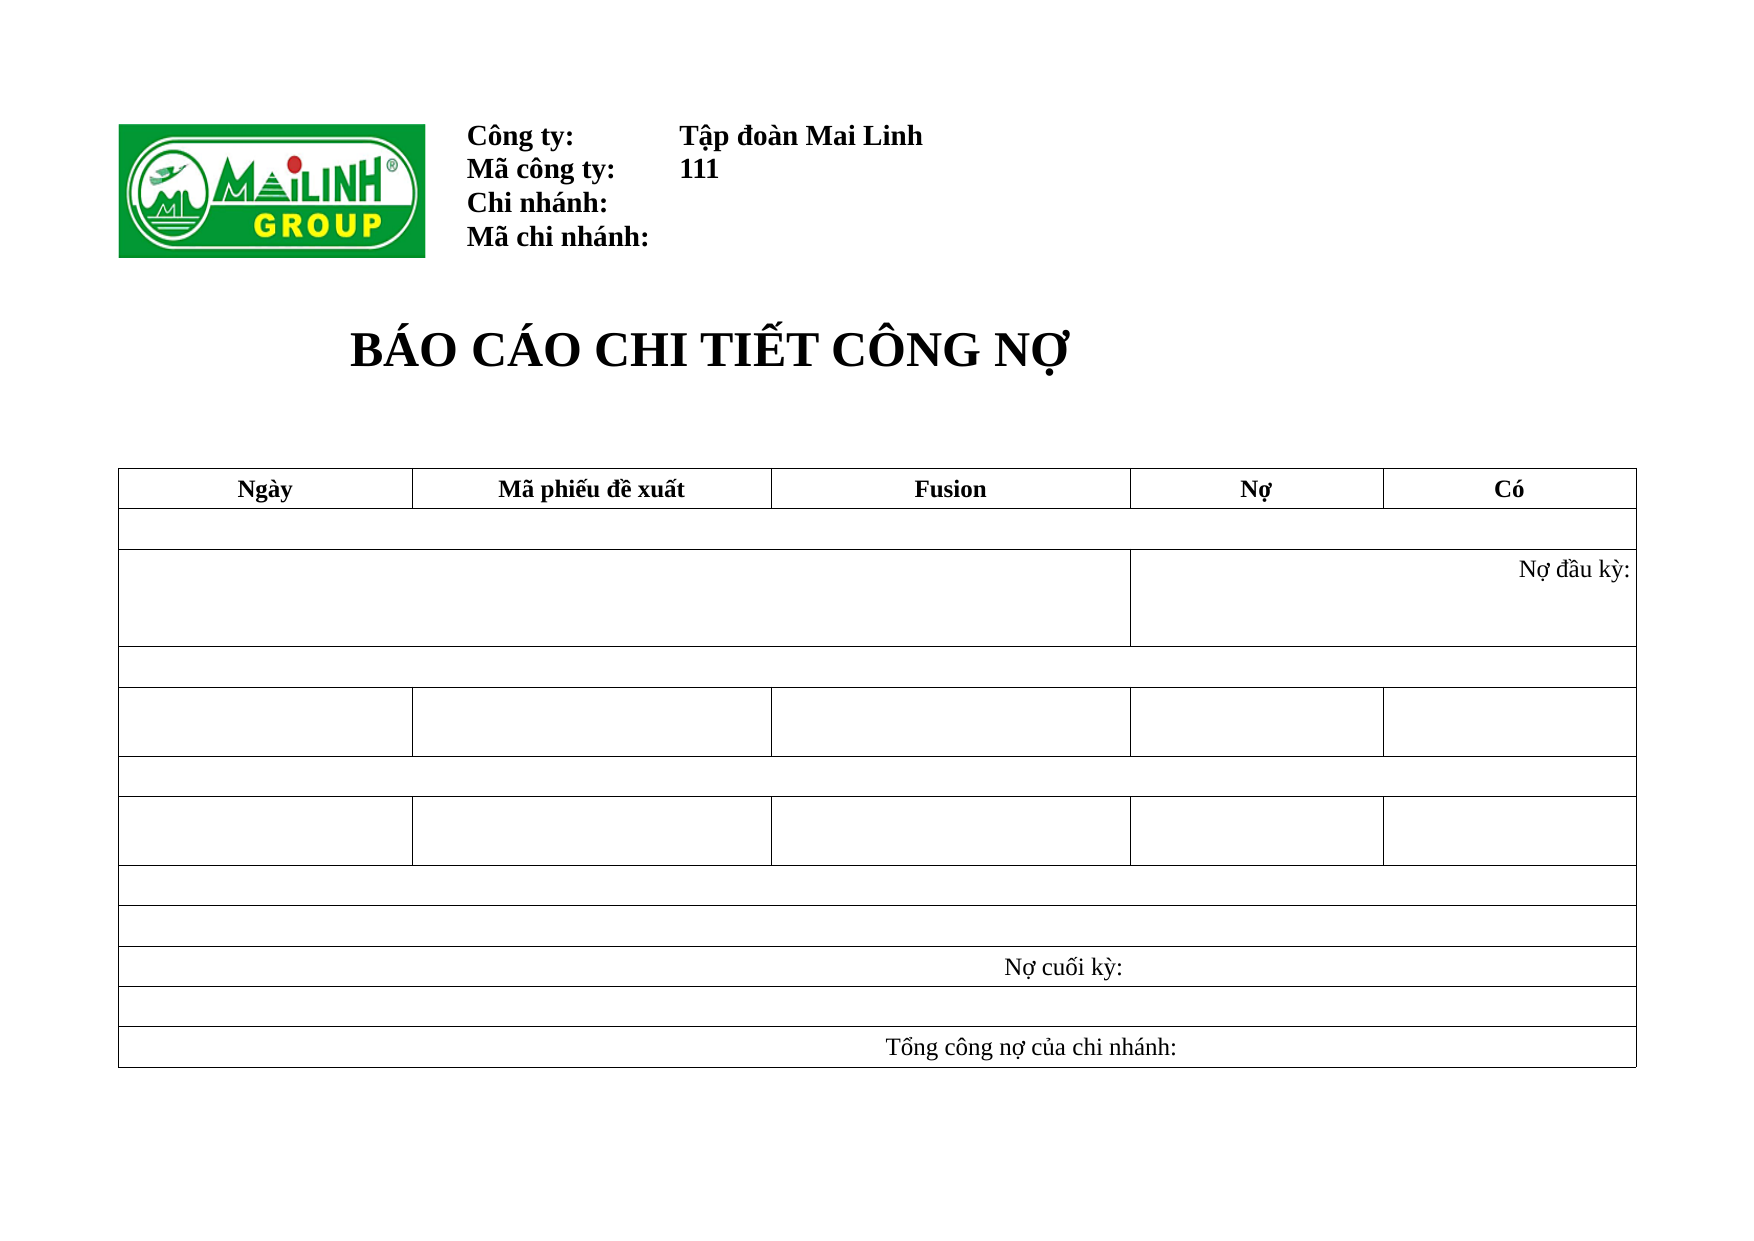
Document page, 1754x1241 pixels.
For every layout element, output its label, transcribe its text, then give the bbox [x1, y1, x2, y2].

text BÁO CÁO CHI TIẾT CÔNG NỢ <get_title()> [118, 319, 1636, 377]
text <get_thang()> [118, 406, 1636, 434]
table_cell [413, 797, 771, 865]
table_cell </for> [119, 906, 1636, 946]
table_cell <for each="sequence,pay in enumerate(get_payment(line['invoice_id']))"> [119, 757, 1636, 796]
table_header Ngày [119, 469, 412, 508]
text Chi nhánh: <get_chinhanh()['name']> [426, 185, 1636, 219]
table_cell Tổng công nợ của chi nhánh: <convert_amount(get_tongcongno())> [119, 1027, 1636, 1067]
table_header Mã phiếu đề xuất [413, 469, 771, 508]
table_cell <convert_date(pay.date)> [119, 797, 412, 865]
table_cell <convert_amount(line['no'])> [1131, 688, 1383, 756]
table_cell <convert_amount(pay.credit)> [1384, 797, 1636, 865]
table_cell </for> [119, 866, 1636, 905]
text Mã chi nhánh: <get_chinhanh()['code']> [426, 219, 1636, 252]
text Công ty: Tập đoàn Mai Linh [118, 118, 1636, 152]
table_header Có [1384, 469, 1636, 508]
table_cell <get_title_doituong(partner)> [119, 550, 1130, 646]
table_cell [1131, 797, 1383, 865]
table_cell <pay.fusion_id> [772, 797, 1130, 865]
table_header Nợ [1131, 469, 1383, 508]
table_cell Nợ cuối kỳ: <convert_amount(get_nocuoiky(partner))> [119, 947, 1636, 986]
table_cell <for each="sequence,line in enumerate(get_chitiet_congno(partner))"> [119, 647, 1636, 687]
table_cell Nợ đầu kỳ: <convert_amount(get_nodauky(partner))> [1131, 550, 1636, 646]
table_cell <convert_date(line['ngay'])> [119, 688, 412, 756]
table_cell <for each="sequence,partner in enumerate(get_doituong())"> [119, 509, 1636, 548]
table_cell </for> [119, 987, 1636, 1026]
table_cell <line['fusion_id']> [772, 688, 1130, 756]
table_cell [1384, 688, 1636, 756]
picture [118, 124, 426, 258]
text Mã công ty: 111 [426, 152, 1636, 185]
table_header Fusion [772, 469, 1130, 508]
table_cell <line['maphieudexuat']> [413, 688, 771, 756]
